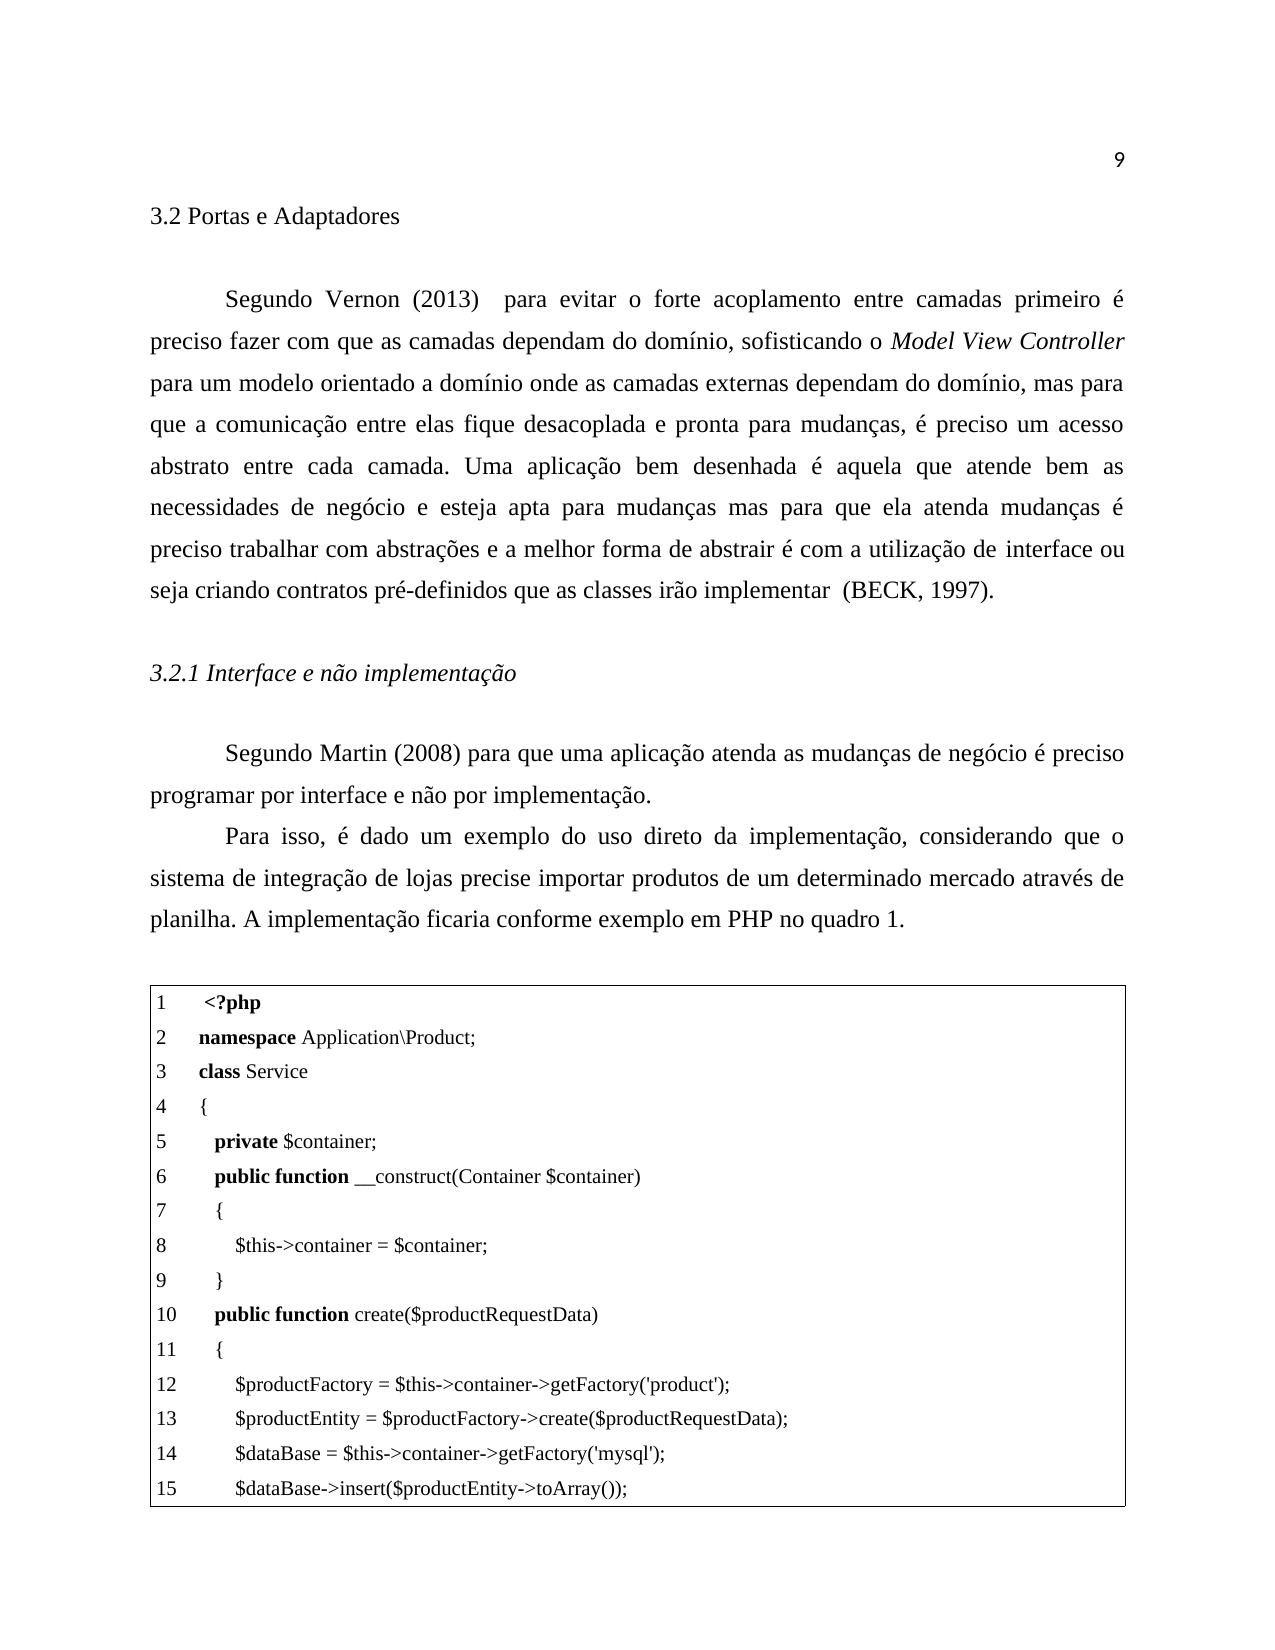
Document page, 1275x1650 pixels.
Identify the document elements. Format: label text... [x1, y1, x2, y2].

text Para isso, é dado um exemplo do uso direto da implementação, considerando que o sistema de integração de lojas precise importar produtos de um determinado mercado através de planilha. A implementação ficaria conforme exemplo em PHP no quadro 1. [150, 822, 1125, 933]
table_header <?php namespace Application\Product; class Service { private $container; public function __construct(Container $container) { $this->container = $container; } public function create($productRequestData) { $productFactory = $this->container->getFactory('product'); $productEntity = $productFactory->create($productRequestData); $dataBase = $this->container->getFactory('mysql'); $dataBase->insert($productEntity->toArray()); [188, 986, 1125, 1506]
text Segundo Vernon (2013) para evitar o forte acoplamento entre camadas primeiro é preciso fazer com que as camadas dependam do domínio, sofisticando o Model View Controller para um modelo orientado a domínio onde as camadas externas dependam do domínio, mas para que a comunicação entre elas fique desacoplada e pronta para mudanças, é preciso um acesso abstrato entre cada camada. Uma aplicação bem desenhada é aquela que atende bem as necessidades de negócio e esteja apta para mudanças mas para que ela atenda mudanças é preciso trabalhar com abstrações e a melhor forma de abstrair é com a utilização de interface ou seja criando contratos pré-definidos que as classes irão implementar (BECK, 1997). [150, 286, 1125, 604]
table_header 1 2 3 4 5 6 7 8 9 10 11 12 13 14 15 [151, 986, 188, 1506]
text 3.2 Portas e Adaptadores [150, 202, 1125, 230]
text Segundo Martin (2008) para que uma aplicação atenda as mudanças de negócio é preciso programar por interface e não por implementação. [150, 739, 1125, 808]
text 3.2.1 Interface e não implementação [150, 659, 1125, 687]
